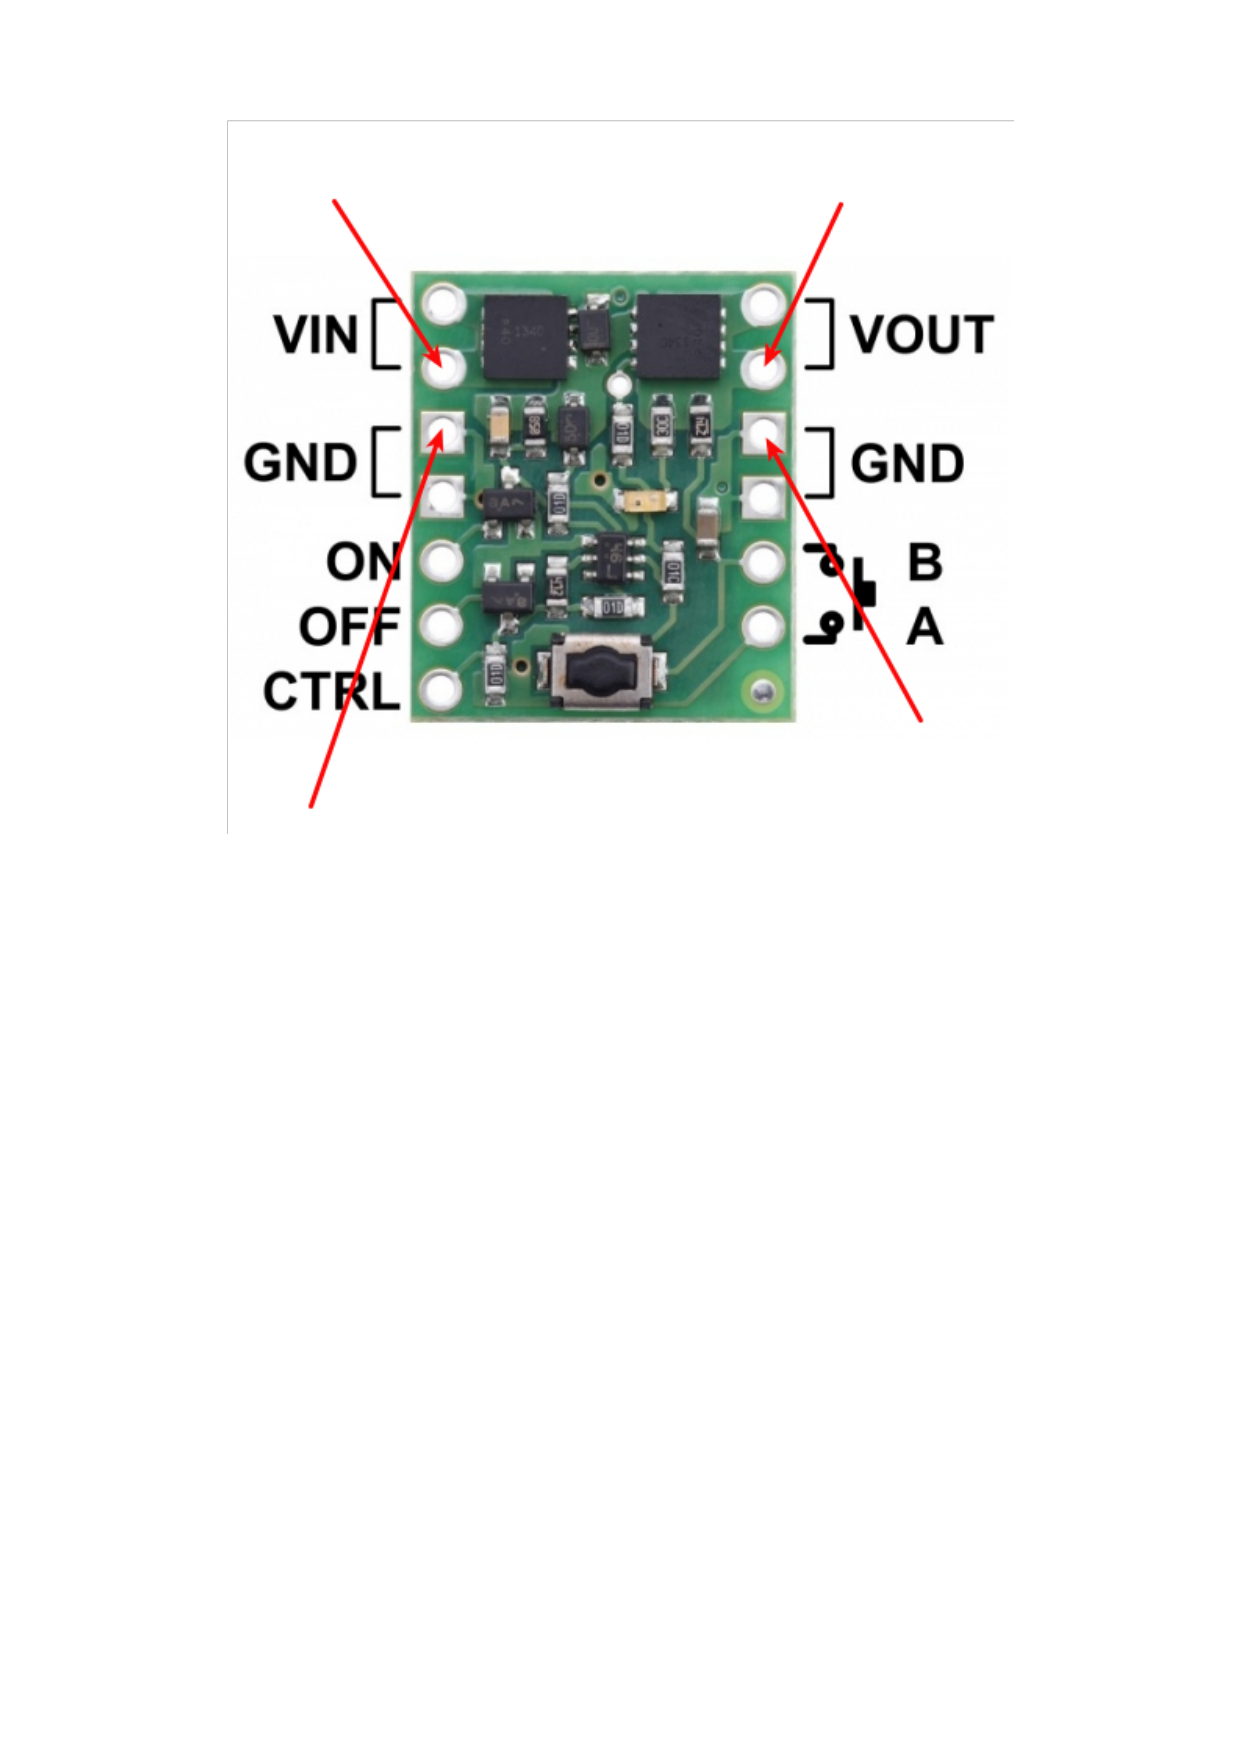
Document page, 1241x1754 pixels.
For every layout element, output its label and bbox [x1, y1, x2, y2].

picture [226, 118, 1014, 834]
